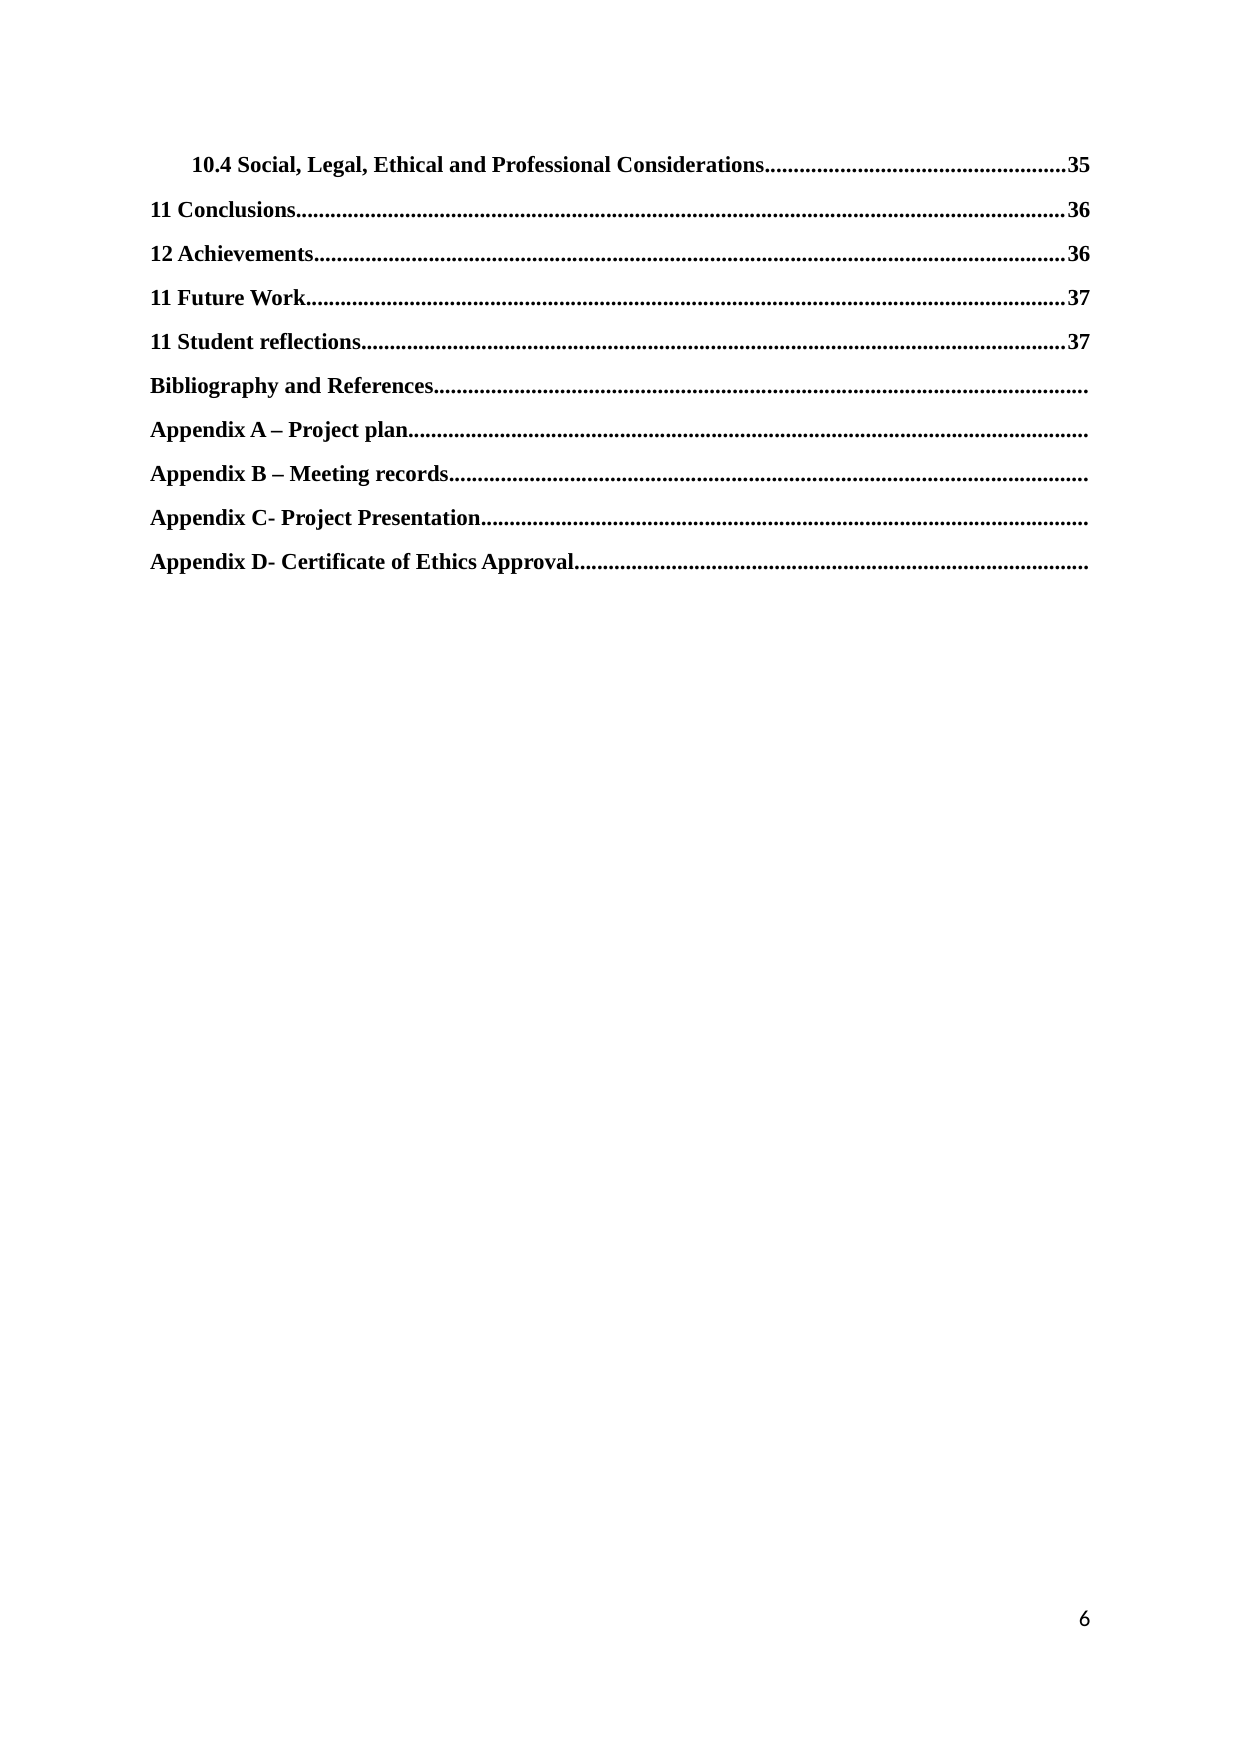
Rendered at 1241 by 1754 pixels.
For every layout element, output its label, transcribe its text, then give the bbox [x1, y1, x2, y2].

text 12 Achievements 36 [150, 240, 1090, 266]
text Bibliography and References [150, 372, 1090, 398]
text Appendix A – Project plan [150, 416, 1090, 442]
text Appendix D- Certificate of Ethics Approval [150, 548, 1090, 574]
text Appendix B – Meeting records [150, 460, 1090, 486]
text 11 Conclusions 36 [150, 196, 1090, 222]
text 11 Future Work 37 [150, 284, 1090, 310]
text Appendix C- Project Presentation [150, 504, 1090, 531]
text 10.4 Social, Legal, Ethical and Professional Considerations 35 [150, 150, 1090, 178]
text 11 Student reflections 37 [150, 328, 1090, 354]
